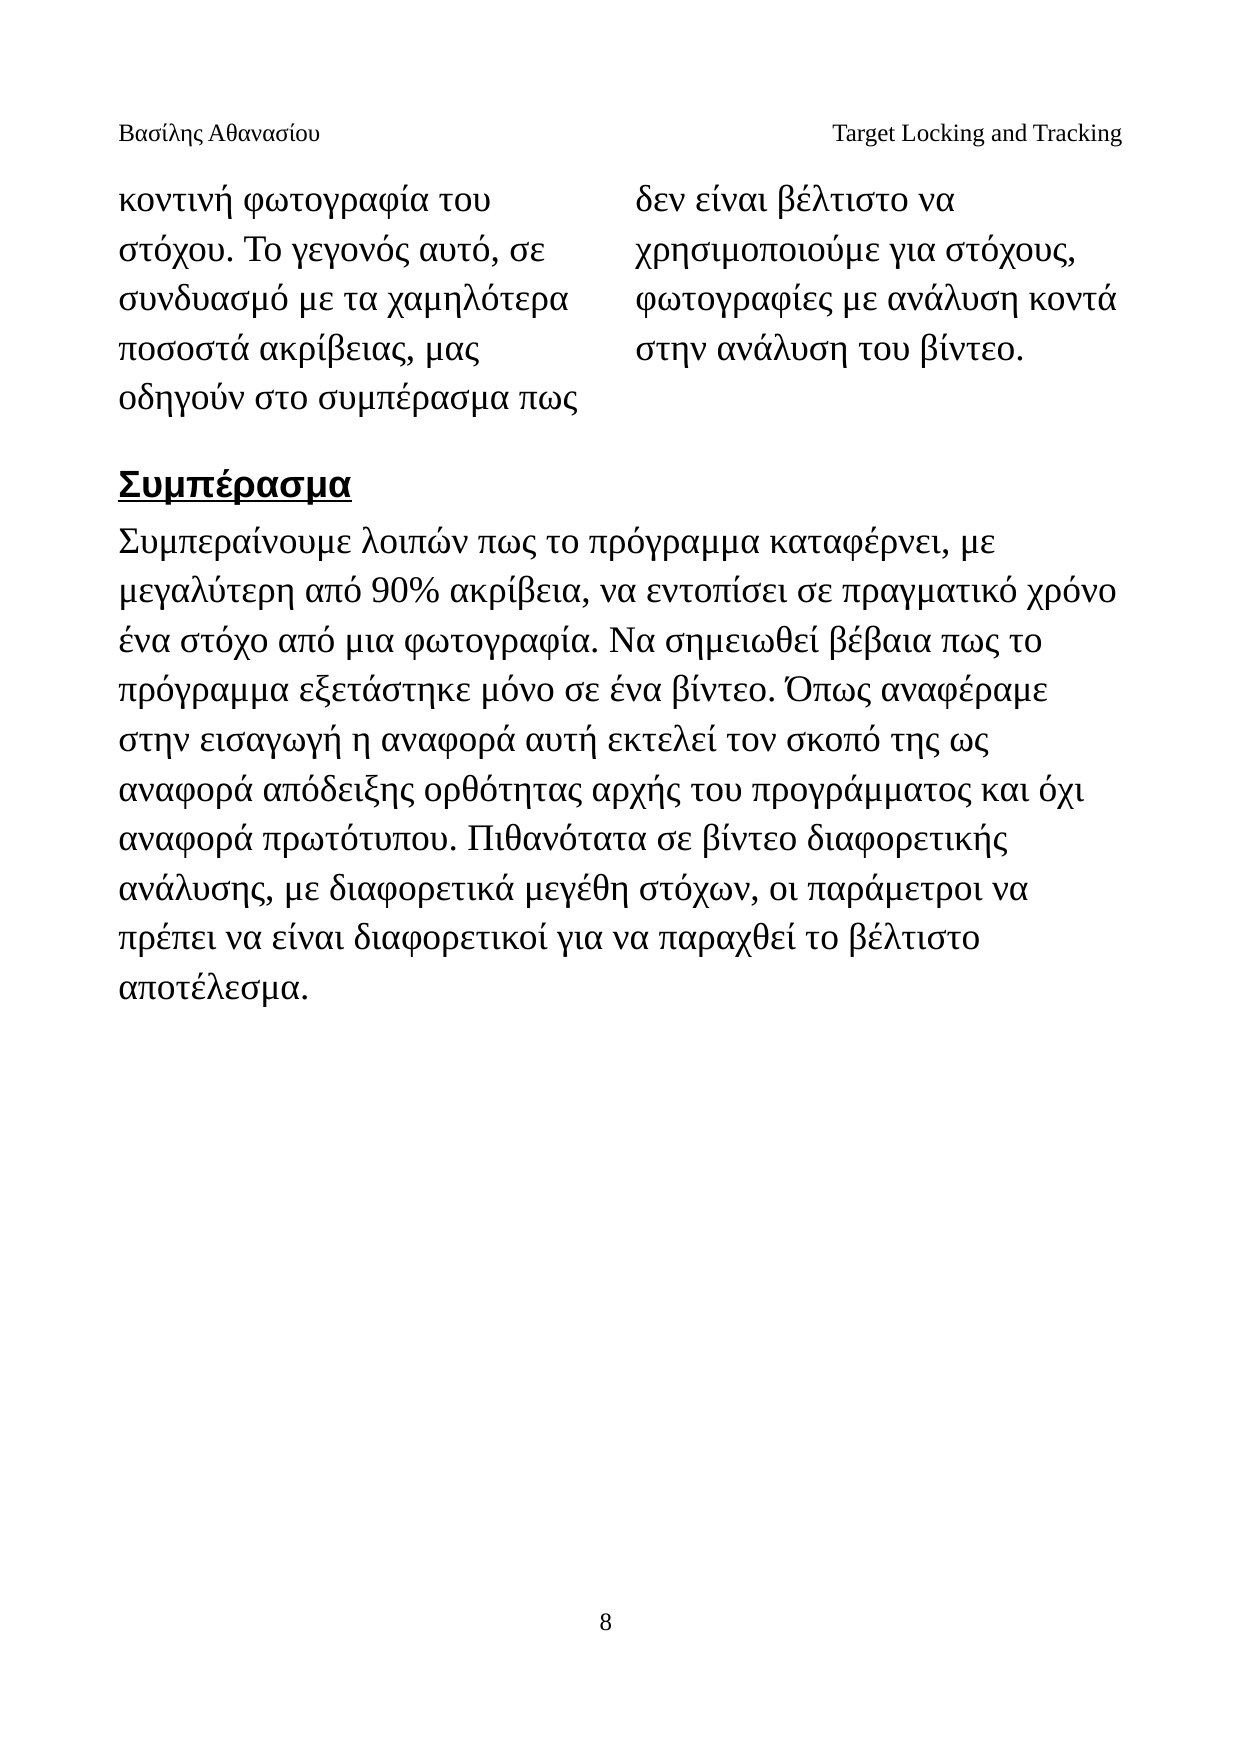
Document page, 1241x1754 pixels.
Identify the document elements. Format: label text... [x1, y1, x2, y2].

text κοντινή φωτογραφία του στόχου. Το γεγονός αυτό, σε συνδυασμό με τα χαμηλότερα ποσοστά ακρίβειας, μας οδηγούν στο συμπέρασμα πως [118, 176, 605, 418]
text Συμπεραίνουμε λοιπών πως το πρόγραμμα καταφέρνει, με μεγαλύτερη από 90% ακρίβεια, να εντοπίσει σε πραγματικό χρόνο ένα στόχο από μια φωτογραφία. Να σημειωθεί βέβαια πως το πρόγραμμα εξετάστηκε μόνο σε ένα βίντεο. Όπως αναφέραμε στην εισαγωγή η αναφορά αυτή εκτελεί τον σκοπό της ως αναφορά απόδειξης ορθότητας αρχής του προγράμματος και όχι αναφορά πρωτότυπου. Πιθανότατα σε βίντεο διαφορετικής ανάλυσης, με διαφορετικά μεγέθη στόχων, οι παράμετροι να πρέπει να είναι διαφορετικοί για να παραχθεί το βέλτιστο αποτέλεσμα. [118, 518, 1122, 1007]
subtitle Συμπέρασμα [118, 462, 1122, 506]
text δεν είναι βέλτιστο να χρησιμοποιούμε για στόχους, φωτογραφίες με ανάλυση κοντά στην ανάλυση του βίντεο. [635, 176, 1122, 368]
